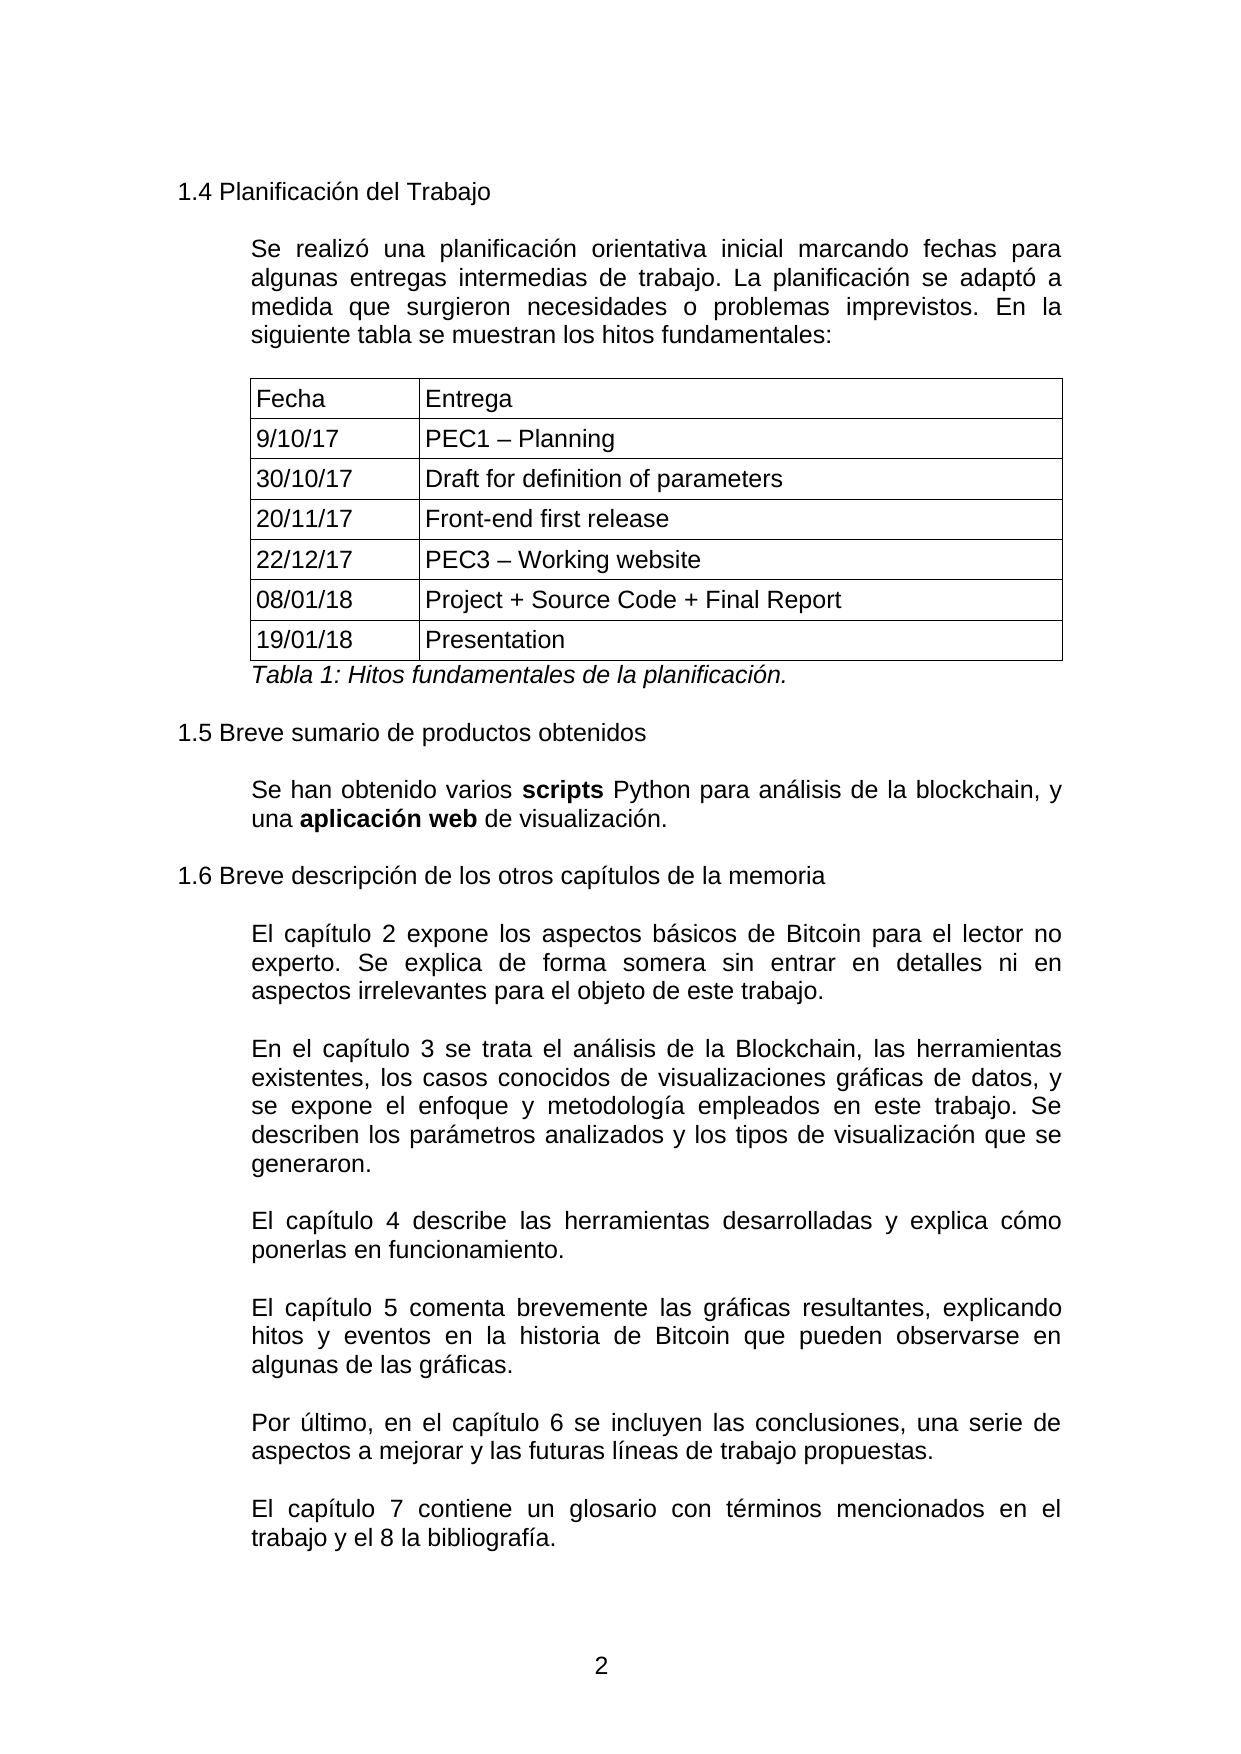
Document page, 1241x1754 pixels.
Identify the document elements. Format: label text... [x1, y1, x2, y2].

table_cell 30/10/17 [251, 459, 419, 499]
table_cell 19/01/18 [251, 621, 419, 660]
subtitle 1.4 Planificación del Trabajo [177, 176, 1063, 205]
table_header Fecha [251, 379, 419, 418]
table_cell Presentation [420, 621, 1062, 660]
text Tabla 1: Hitos fundamentales de la planificación. [251, 661, 1063, 689]
text El capítulo 4 describe las herramientas desarrolladas y explica cómo ponerlas en funcionamiento. [251, 1206, 1063, 1264]
text El capítulo 7 contiene un glosario con términos mencionados en el trabajo y el 8 la bibliografía. [251, 1494, 1063, 1551]
table_cell Project + Source Code + Final Report [420, 580, 1062, 619]
text Por último, en el capítulo 6 se incluyen las conclusiones, una serie de aspectos a mejorar y las futuras líneas de trabajo propuestas. [251, 1407, 1063, 1465]
table_cell 20/11/17 [251, 500, 419, 539]
table_cell 22/12/17 [251, 540, 419, 579]
table_cell Draft for definition of parameters [420, 459, 1062, 499]
table_cell Front-end first release [420, 500, 1062, 539]
table_cell 9/10/17 [251, 419, 419, 458]
text Se realizó una planificación orientativa inicial marcando fechas para algunas entregas intermedias de trabajo. La planificación se adaptó a medida que surgieron necesidades o problemas imprevistos. En la siguiente tabla se muestran los hitos fundamentales: [251, 234, 1063, 349]
table_cell PEC3 – Working website [420, 540, 1062, 579]
text En el capítulo 3 se trata el análisis de la Blockchain, las herramientas existentes, los casos conocidos de visualizaciones gráficas de datos, y se expone el enfoque y metodología empleados en este trabajo. Se describen los parámetros analizados y los tipos de visualización que se generaron. [251, 1034, 1063, 1177]
subtitle 1.6 Breve descripción de los otros capítulos de la memoria [177, 861, 1063, 890]
text El capítulo 2 expone los aspectos básicos de Bitcoin para el lector no experto. Se explica de forma somera sin entrar en detalles ni en aspectos irrelevantes para el objeto de este trabajo. [251, 919, 1063, 1005]
subtitle 1.5 Breve sumario de productos obtenidos [177, 717, 1063, 746]
table_cell 08/01/18 [251, 580, 419, 619]
text Se han obtenido varios scripts Python para análisis de la blockchain, y una aplicación web de visualización. [251, 775, 1063, 832]
text El capítulo 5 comenta brevemente las gráficas resultantes, explicando hitos y eventos en la historia de Bitcoin que pueden observarse en algunas de las gráficas. [251, 1292, 1063, 1379]
table_header Entrega [420, 379, 1062, 418]
table_cell PEC1 – Planning [420, 419, 1062, 458]
